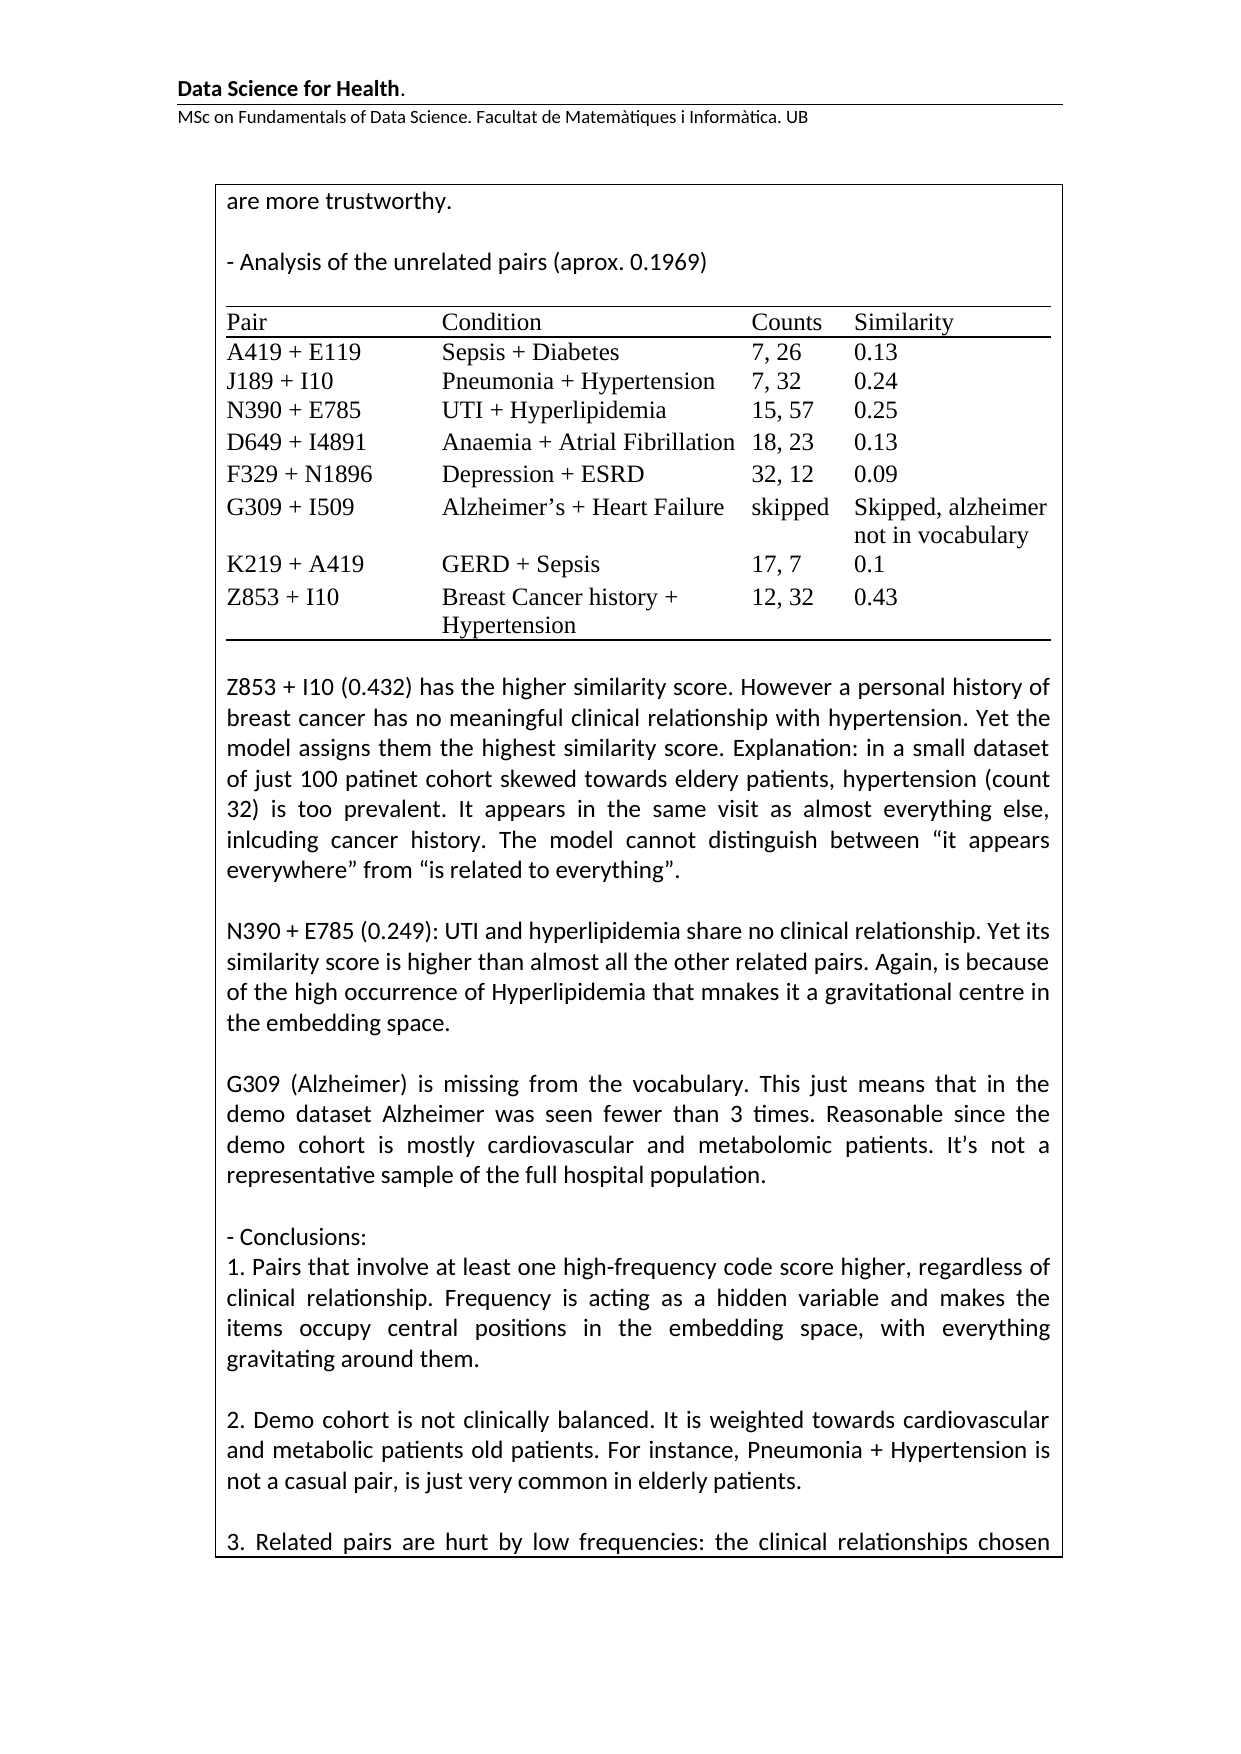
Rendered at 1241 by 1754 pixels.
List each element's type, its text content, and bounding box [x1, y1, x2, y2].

table_cell J189 + I10 [226, 366, 442, 395]
table_cell 0.09 [854, 460, 1051, 492]
table_cell A419 + E119 [226, 338, 442, 366]
table_cell Depression + ESRD [442, 460, 751, 492]
table_cell 0.24 [854, 366, 1051, 395]
table_cell 12, 32 [751, 582, 854, 639]
table_cell 0.1 [854, 549, 1051, 582]
table_cell 7, 26 [751, 338, 854, 366]
table_cell 7, 32 [751, 366, 854, 395]
table_cell F329 + N1896 [226, 460, 442, 492]
table_header Counts [751, 307, 854, 336]
table_cell UTI + Hyperlipidemia [442, 395, 751, 427]
table_cell Sepsis + Diabetes [442, 338, 751, 366]
table_cell Anaemia + Atrial Fibrillation [442, 427, 751, 459]
table_cell skipped [751, 492, 854, 549]
table_header Similarity [854, 307, 1051, 336]
table_cell Pneumonia + Hypertension [442, 366, 751, 395]
table_cell Alzheimer’s + Heart Failure [442, 492, 751, 549]
table_header are more trustworthy. - Analysis of the unrelated pairs (aprox. 0.1969) Z853 + I10 (0.432) has the higher similarity score. However a personal history of breast cancer has no meaningful clinical relationship with hypertension. Yet the model assigns them the highest similarity score. Explanation: in a small dataset of just 100 patinet cohort skewed towards eldery patients, hypertension (count 32) is too prevalent. It appears in the same visit as almost everything else, inlcuding cancer history. The model cannot distinguish between “it appears everywhere” from “is related to everything”. N390 + E785 (0.249): UTI and hyperlipidemia share no clinical relationship. Yet its similarity score is higher than almost all the other related pairs. Again, is because of the high occurrence of Hyperlipidemia that mnakes it a gravitational centre in the embedding space. G309 (Alzheimer) is missing from the vocabulary. This just means that in the demo dataset Alzheimer was seen fewer than 3 times. Reasonable since the demo cohort is mostly cardiovascular and metabolomic patients. It’s not a representative sample of the full hospital population. - Conclusions: 1. Pairs that involve at least one high-frequency code score higher, regardless of clinical relationship. Frequency is acting as a hidden variable and makes the items occupy central positions in the embedding space, with everything gravitating around them. 2. Demo cohort is not clinically balanced. It is weighted towards cardiovascular and metabolic patients old patients. For instance, Pneumonia + Hypertension is not a casual pair, is just very common in elderly patients. 3. Related pairs are hurt by low frequencies: the clinical relationships chosen [216, 185, 1062, 1556]
table_cell 18, 23 [751, 427, 854, 459]
table_cell K219 + A419 [226, 549, 442, 582]
table_cell D649 + I4891 [226, 427, 442, 459]
table_cell GERD + Sepsis [442, 549, 751, 582]
table_cell N390 + E785 [226, 395, 442, 427]
table_cell 17, 7 [751, 549, 854, 582]
table_cell 32, 12 [751, 460, 854, 492]
table_cell 15, 57 [751, 395, 854, 427]
table_header Pair [226, 307, 442, 336]
table_cell Z853 + I10 [226, 582, 442, 639]
table_header Condition [442, 307, 751, 336]
table_cell Skipped, alzheimer not in vocabulary [854, 492, 1051, 549]
table_cell G309 + I509 [226, 492, 442, 549]
table_cell 0.43 [854, 582, 1051, 639]
table_cell Breast Cancer history + Hypertension [442, 582, 751, 639]
table_cell 0.25 [854, 395, 1051, 427]
table_cell 0.13 [854, 338, 1051, 366]
table_cell 0.13 [854, 427, 1051, 459]
